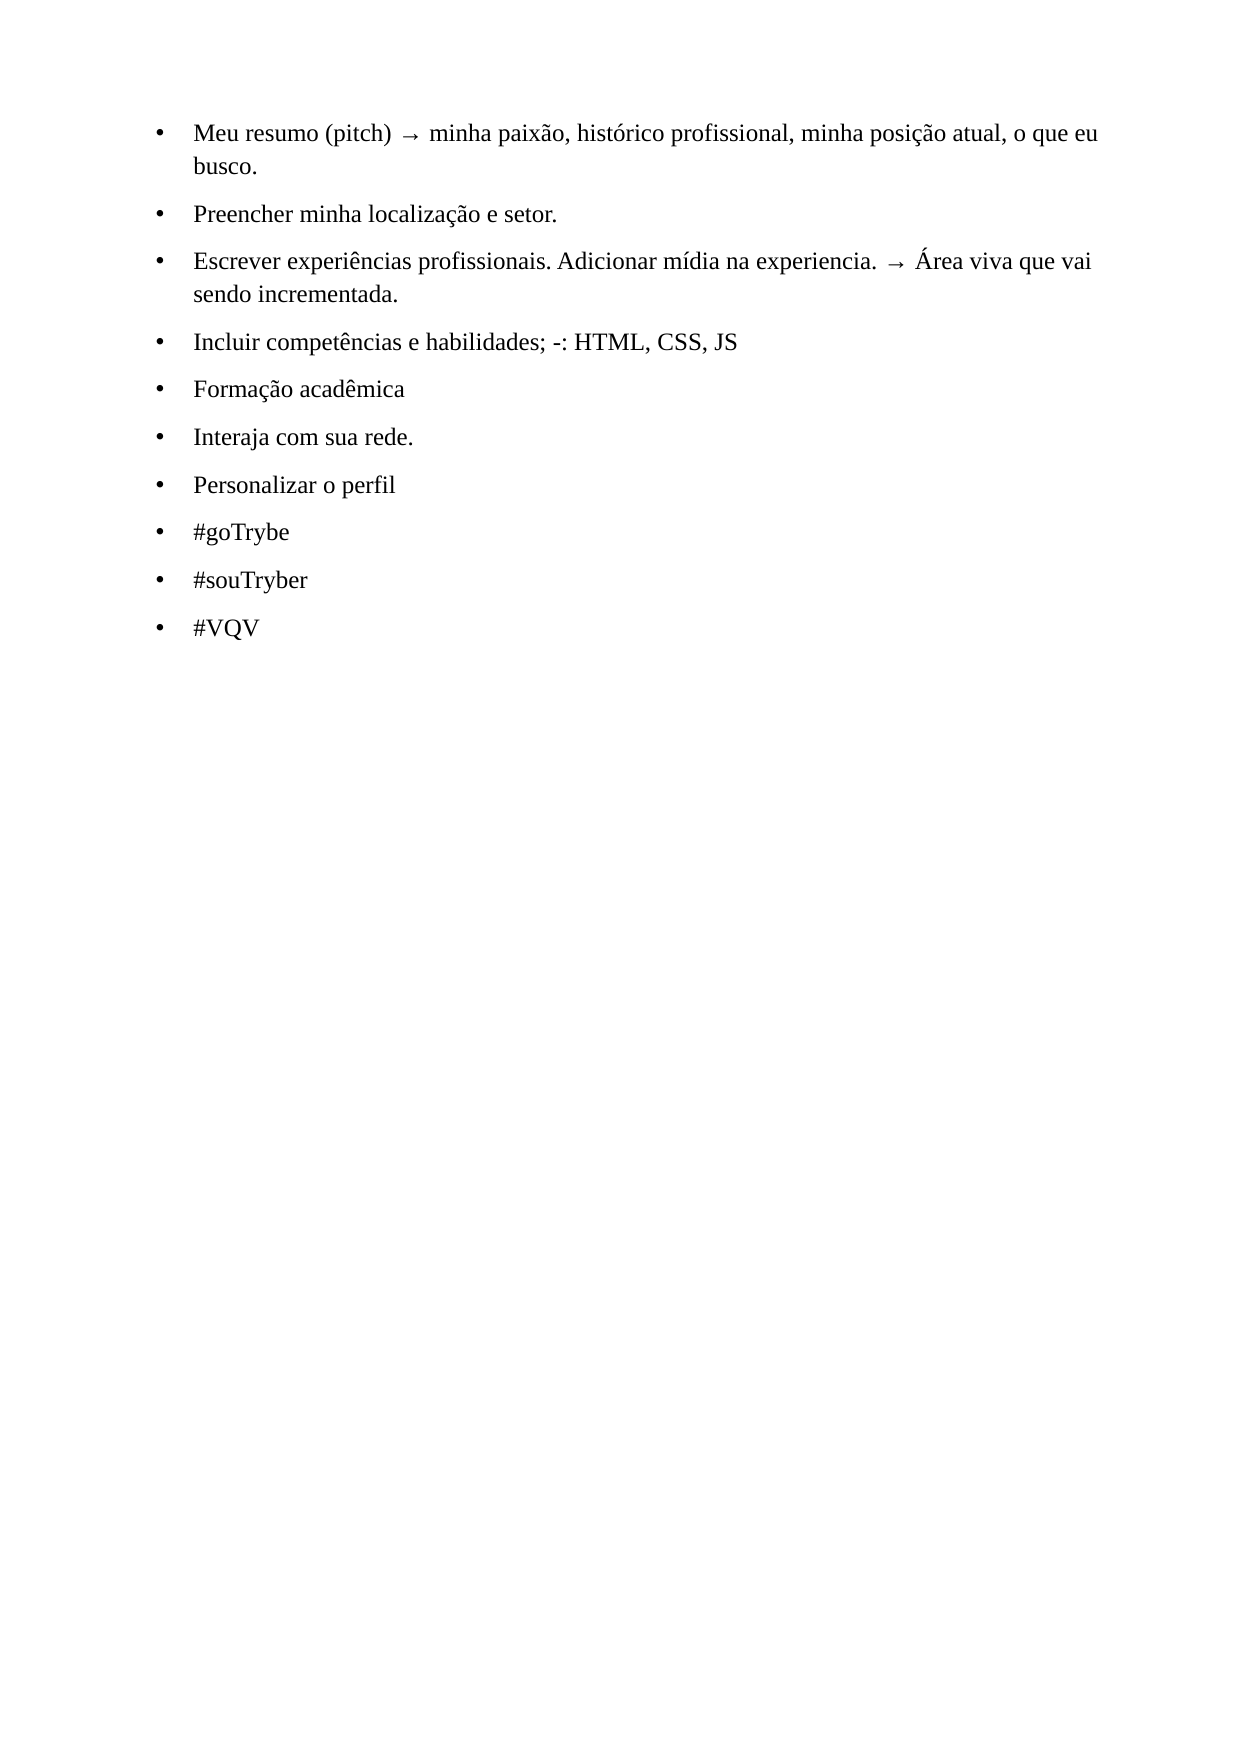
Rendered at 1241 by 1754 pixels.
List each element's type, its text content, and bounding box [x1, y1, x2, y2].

list Meu resumo (pitch) → minha paixão, histórico profissional, minha posição atual, o que eu busco. [156, 118, 1122, 180]
list #goTrybe [156, 517, 1122, 546]
list Personalizar o perfil [156, 470, 1122, 498]
list Formação acadêmica [156, 374, 1122, 403]
list #VQV [156, 613, 1122, 641]
list Interaja com sua rede. [156, 422, 1122, 451]
list #souTryber [156, 565, 1122, 594]
list Preencher minha localização e setor. [156, 199, 1122, 227]
list Incluir competências e habilidades; -: HTML, CSS, JS [156, 327, 1122, 356]
list Escrever experiências profissionais. Adicionar mídia na experiencia. → Área viva que vai sendo incrementada. [156, 246, 1122, 308]
